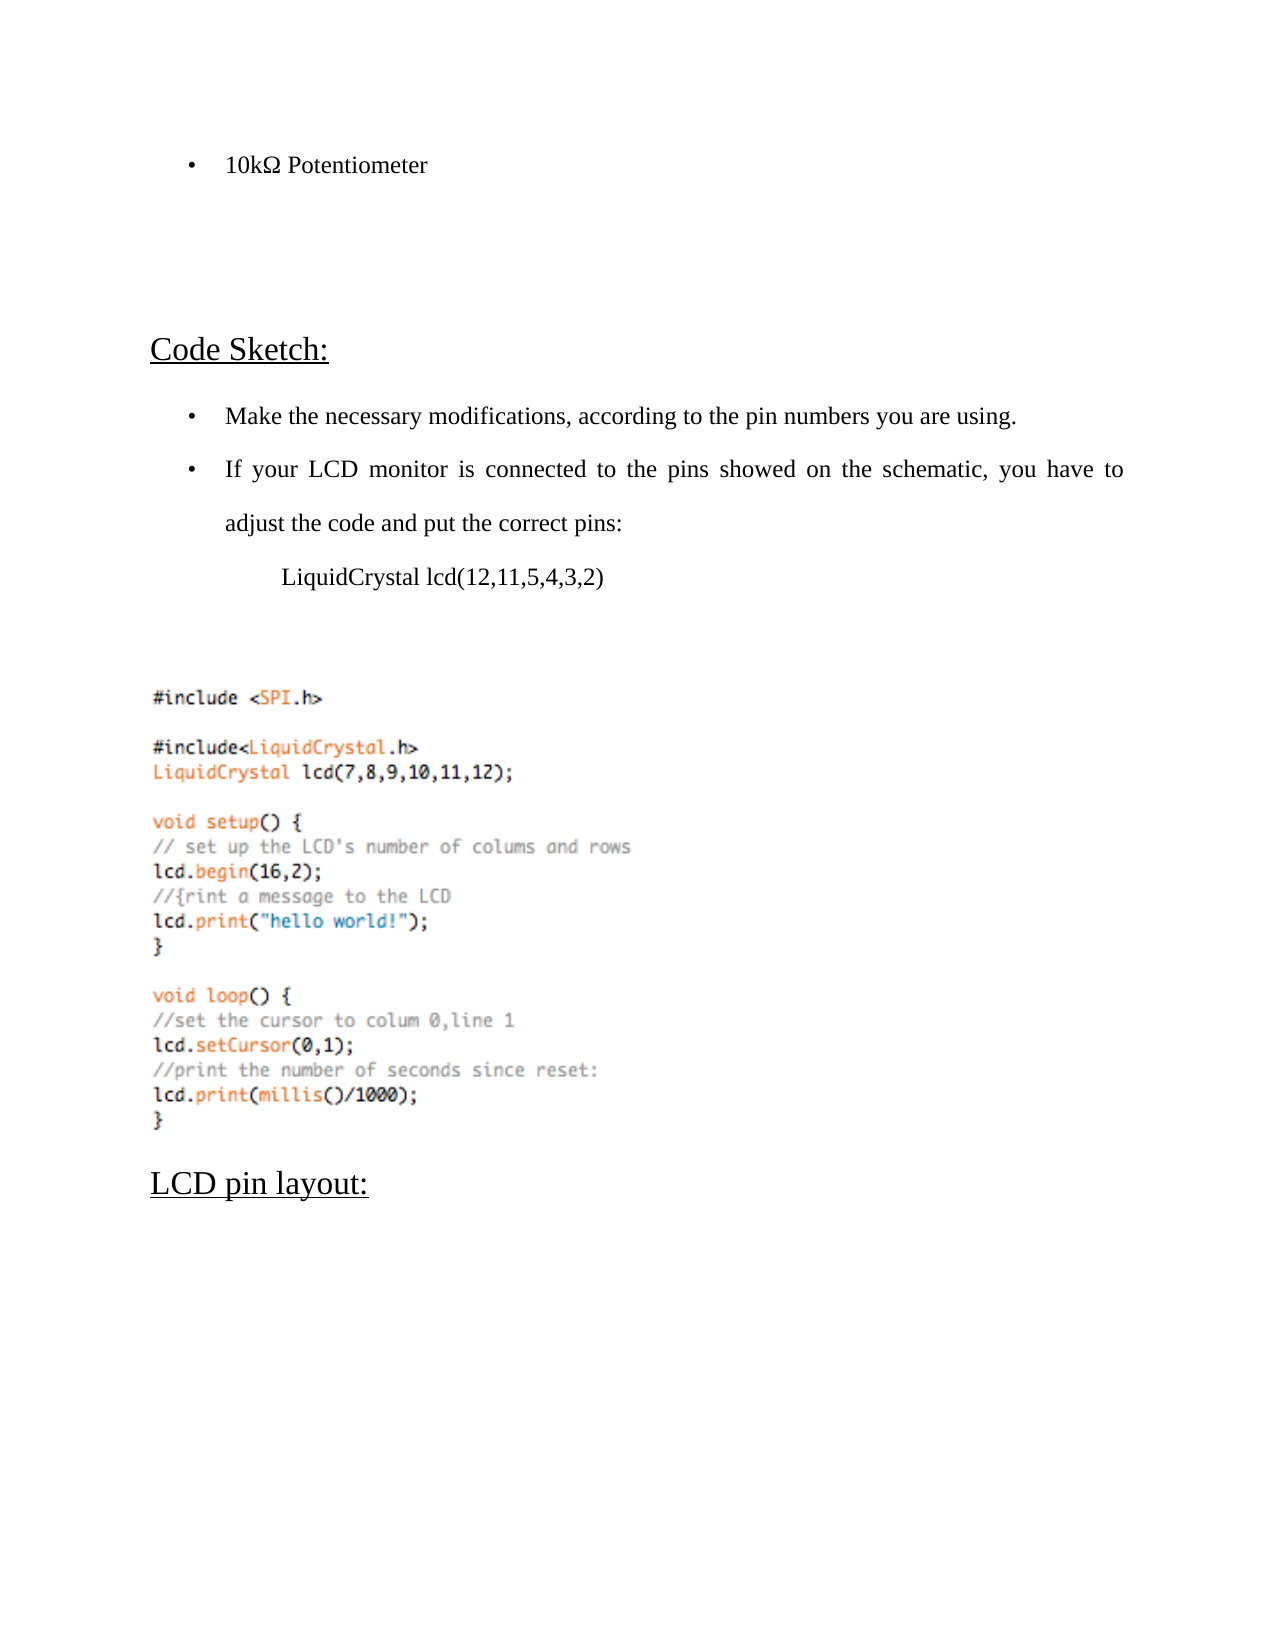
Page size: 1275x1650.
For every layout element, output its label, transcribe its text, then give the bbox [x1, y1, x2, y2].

text LCD pin layout: [150, 1163, 1125, 1202]
list Make the necessary modifications, according to the pin numbers you are using. [187, 401, 1125, 429]
list If your LCD monitor is connected to the pins showed on the schematic, you have to adjust the code and put the correct pins: [187, 454, 1125, 537]
text LiquidCrystal lcd(12,11,5,4,3,2) [281, 562, 1125, 591]
list 10kΩ Potentiometer [187, 150, 1125, 179]
text Code Sketch: [150, 329, 1125, 367]
